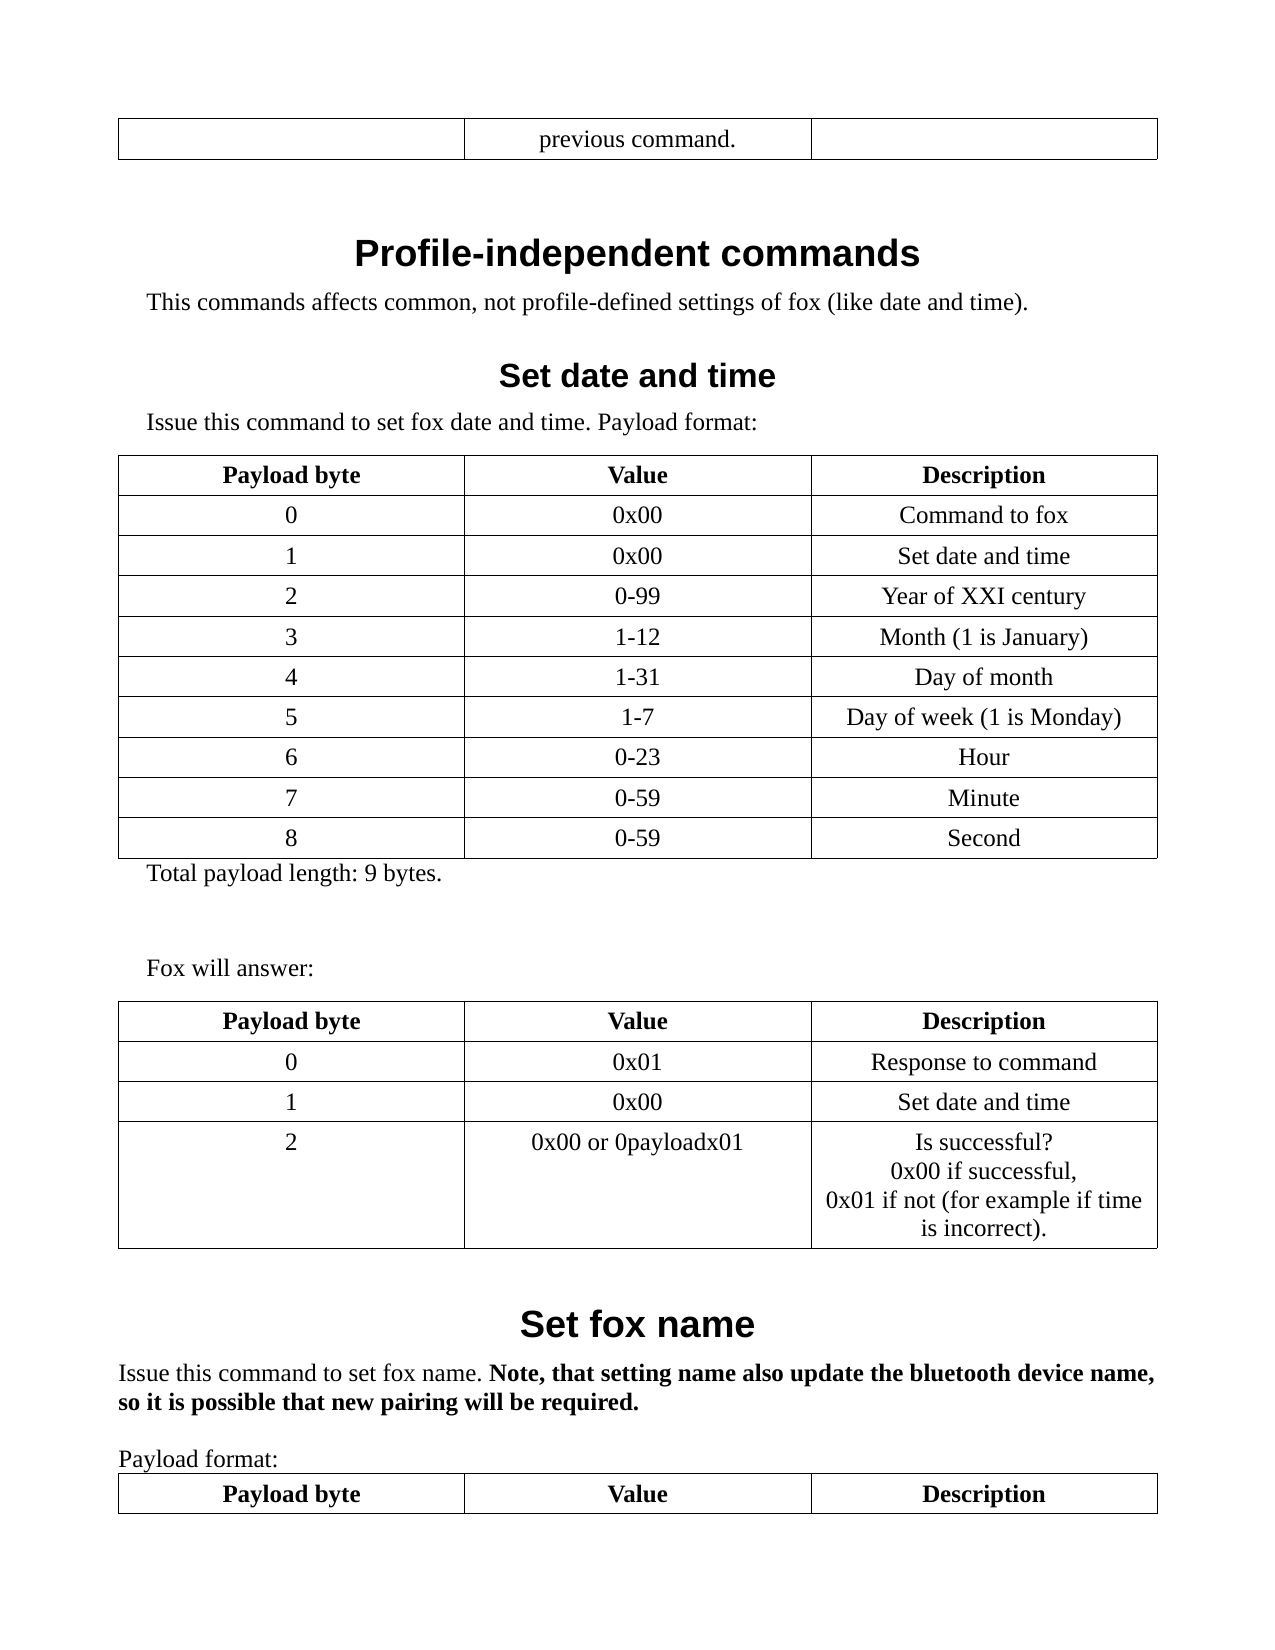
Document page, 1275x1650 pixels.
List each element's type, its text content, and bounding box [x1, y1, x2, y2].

text Total payload length: 9 bytes. [118, 859, 1157, 886]
text Issue this command to set fox date and time. Payload format: [118, 407, 1157, 436]
table_cell 3 [119, 617, 464, 656]
table_cell Day of month [812, 657, 1157, 696]
table_header Value [465, 1002, 811, 1041]
table_cell Second [812, 818, 1157, 858]
table_cell 0x00 [465, 1082, 811, 1121]
table_cell 0 [119, 496, 464, 535]
table_header Payload byte [119, 1474, 464, 1513]
table_cell 7 [119, 778, 464, 817]
table_header Value [465, 1474, 811, 1513]
subtitle Set fox name [118, 1302, 1157, 1346]
table_header Payload byte [119, 1002, 464, 1041]
table_cell 0 [119, 1042, 464, 1081]
table_cell 0-23 [465, 738, 811, 777]
table_cell Response to command [812, 1042, 1157, 1081]
subtitle Profile-independent commands [118, 231, 1157, 275]
table_header Description [812, 456, 1157, 495]
table_cell 1-7 [465, 697, 811, 737]
table_cell 0x00 or 0payloadx01 [465, 1122, 811, 1248]
table_cell Is successful? 0x00 if successful, 0x01 if not (for example if time is incorrect). [812, 1122, 1157, 1248]
table_cell 0-59 [465, 818, 811, 858]
table_cell 2 [119, 576, 464, 616]
table_cell 4 [119, 657, 464, 696]
subtitle Set date and time [118, 356, 1157, 394]
table_cell 0-99 [465, 576, 811, 616]
table_cell Set date and time [812, 1082, 1157, 1121]
text Fox will answer: [118, 953, 1157, 982]
table_cell Hour [812, 738, 1157, 777]
table_cell 1 [119, 536, 464, 575]
table_cell 0x01 [465, 1042, 811, 1081]
table_cell 1-31 [465, 657, 811, 696]
table_cell 1-12 [465, 617, 811, 656]
table_cell 0x00 [465, 536, 811, 575]
text Payload format: [118, 1444, 1157, 1473]
table_cell [812, 119, 1157, 158]
text This commands affects common, not profile-defined settings of fox (like date and time). [118, 287, 1157, 316]
table_header Payload byte [119, 456, 464, 495]
table_cell Year of XXI century [812, 576, 1157, 616]
table_cell previous command. [465, 119, 811, 158]
table_cell 0-59 [465, 778, 811, 817]
table_cell Set date and time [812, 536, 1157, 575]
table_cell 0x00 [465, 496, 811, 535]
table_header Description [812, 1474, 1157, 1513]
table_cell Day of week (1 is Monday) [812, 697, 1157, 737]
table_cell Minute [812, 778, 1157, 817]
table_cell Command to fox [812, 496, 1157, 535]
table_cell [119, 119, 464, 158]
table_cell 6 [119, 738, 464, 777]
table_cell Month (1 is January) [812, 617, 1157, 656]
table_header Description [812, 1002, 1157, 1041]
table_cell 5 [119, 697, 464, 737]
table_cell 1 [119, 1082, 464, 1121]
table_cell 2 [119, 1122, 464, 1248]
text Issue this command to set fox name. Note, that setting name also update the bluetooth device name, so it is possible that new pairing will be required. [118, 1358, 1157, 1416]
table_cell 8 [119, 818, 464, 858]
table_header Value [465, 456, 811, 495]
